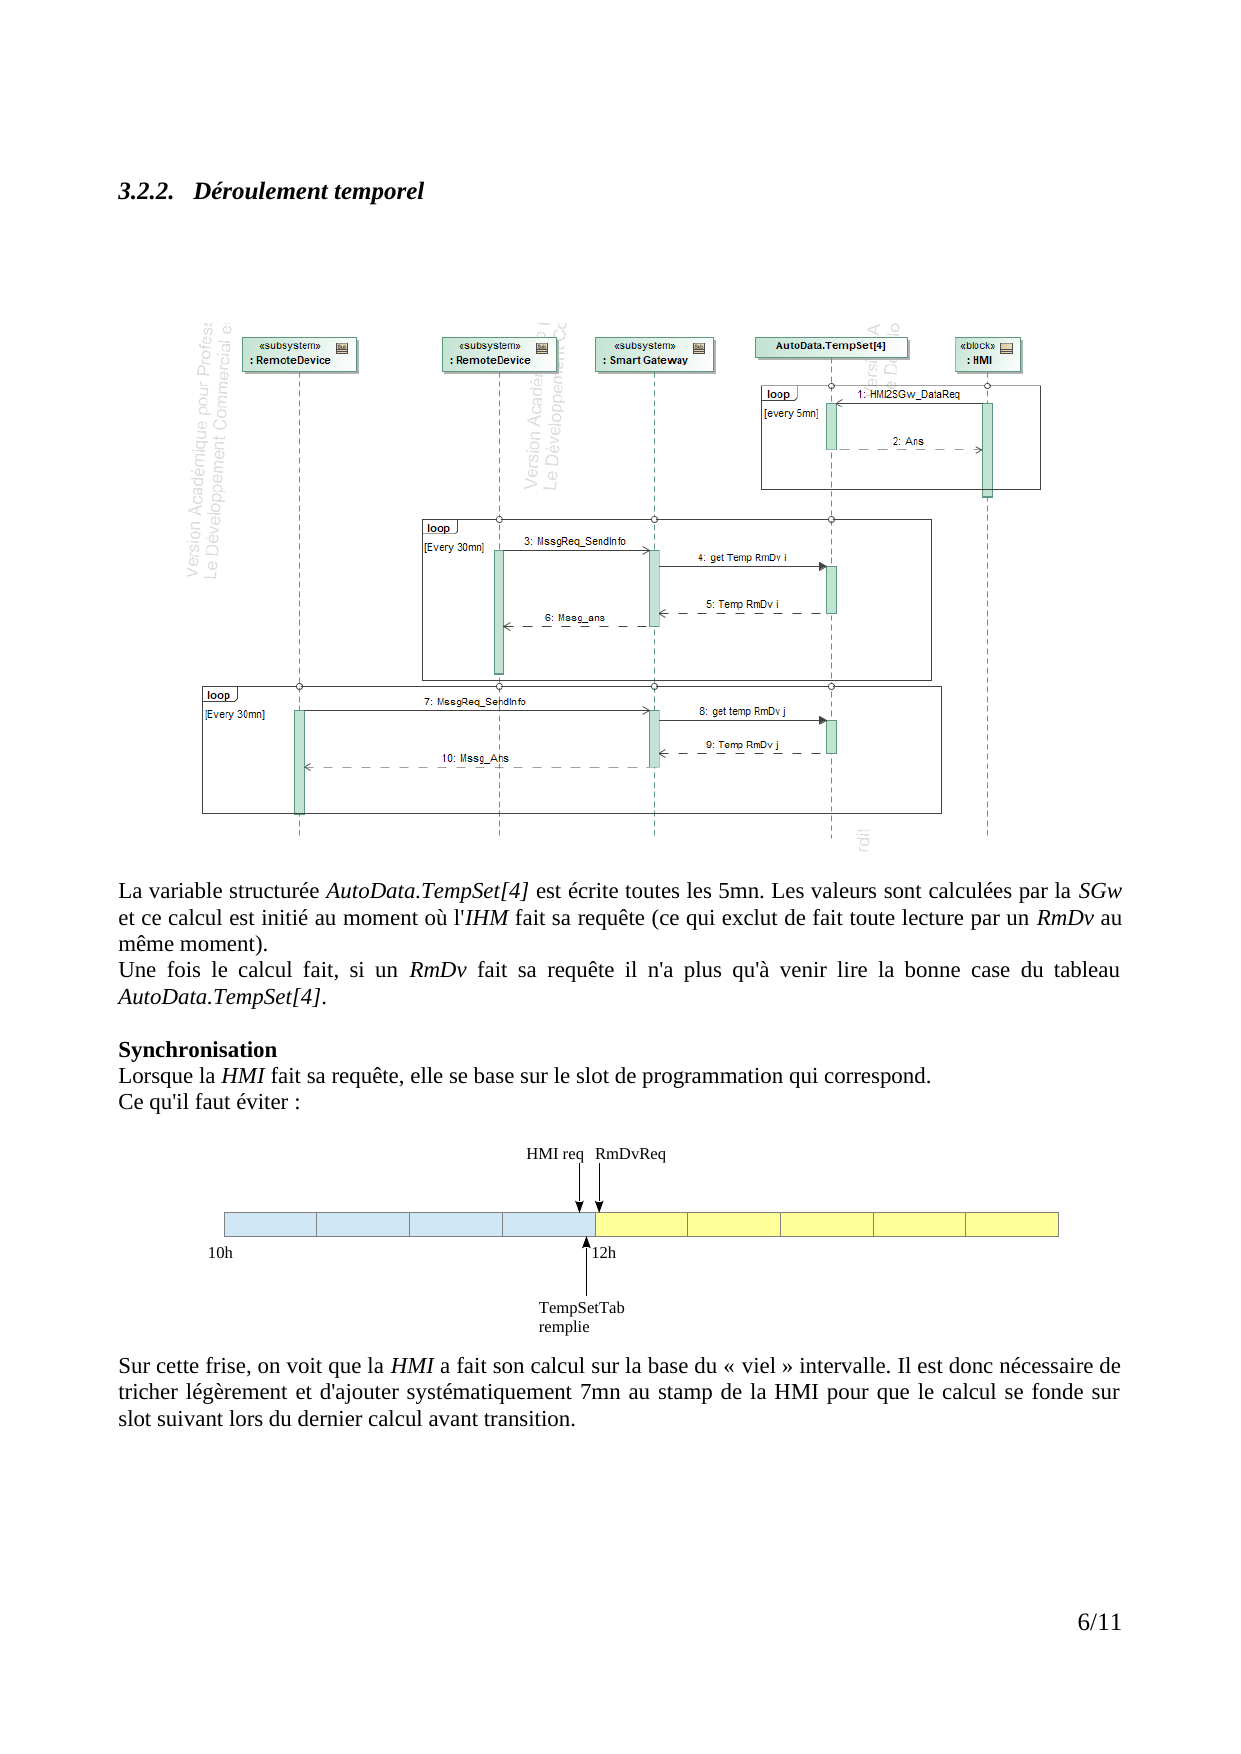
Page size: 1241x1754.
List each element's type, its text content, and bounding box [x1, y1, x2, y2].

text Synchronisation [118, 1036, 1122, 1062]
subtitle Déroulement temporel [118, 176, 1122, 205]
text Sur cette frise, on voit que la HMI a fait son calcul sur la base du « viel » intervalle. Il est donc nécessaire de tricher légèrement et d'ajouter systématiquement 7mn au stamp de la HMI pour que le calcul se fonde sur slot suivant lors du dernier calcul avant transition. [118, 1352, 1122, 1431]
text La variable structurée AutoData.TempSet[4] est écrite toutes les 5mn. Les valeurs sont calculées par la SGw et ce calcul est initié au moment où l'IHM fait sa requête (ce qui exclut de fait toute lecture par un RmDv au même moment). [118, 877, 1122, 957]
text Ce qu'il faut éviter : [118, 1088, 1122, 1115]
text Lorsque la HMI fait sa requête, elle se base sur le slot de programmation qui correspond. [118, 1062, 1122, 1088]
text Une fois le calcul fait, si un RmDv fait sa requête il n'a plus qu'à venir lire la bonne case du tableau AutoData.TempSet[4]. [118, 957, 1122, 1009]
